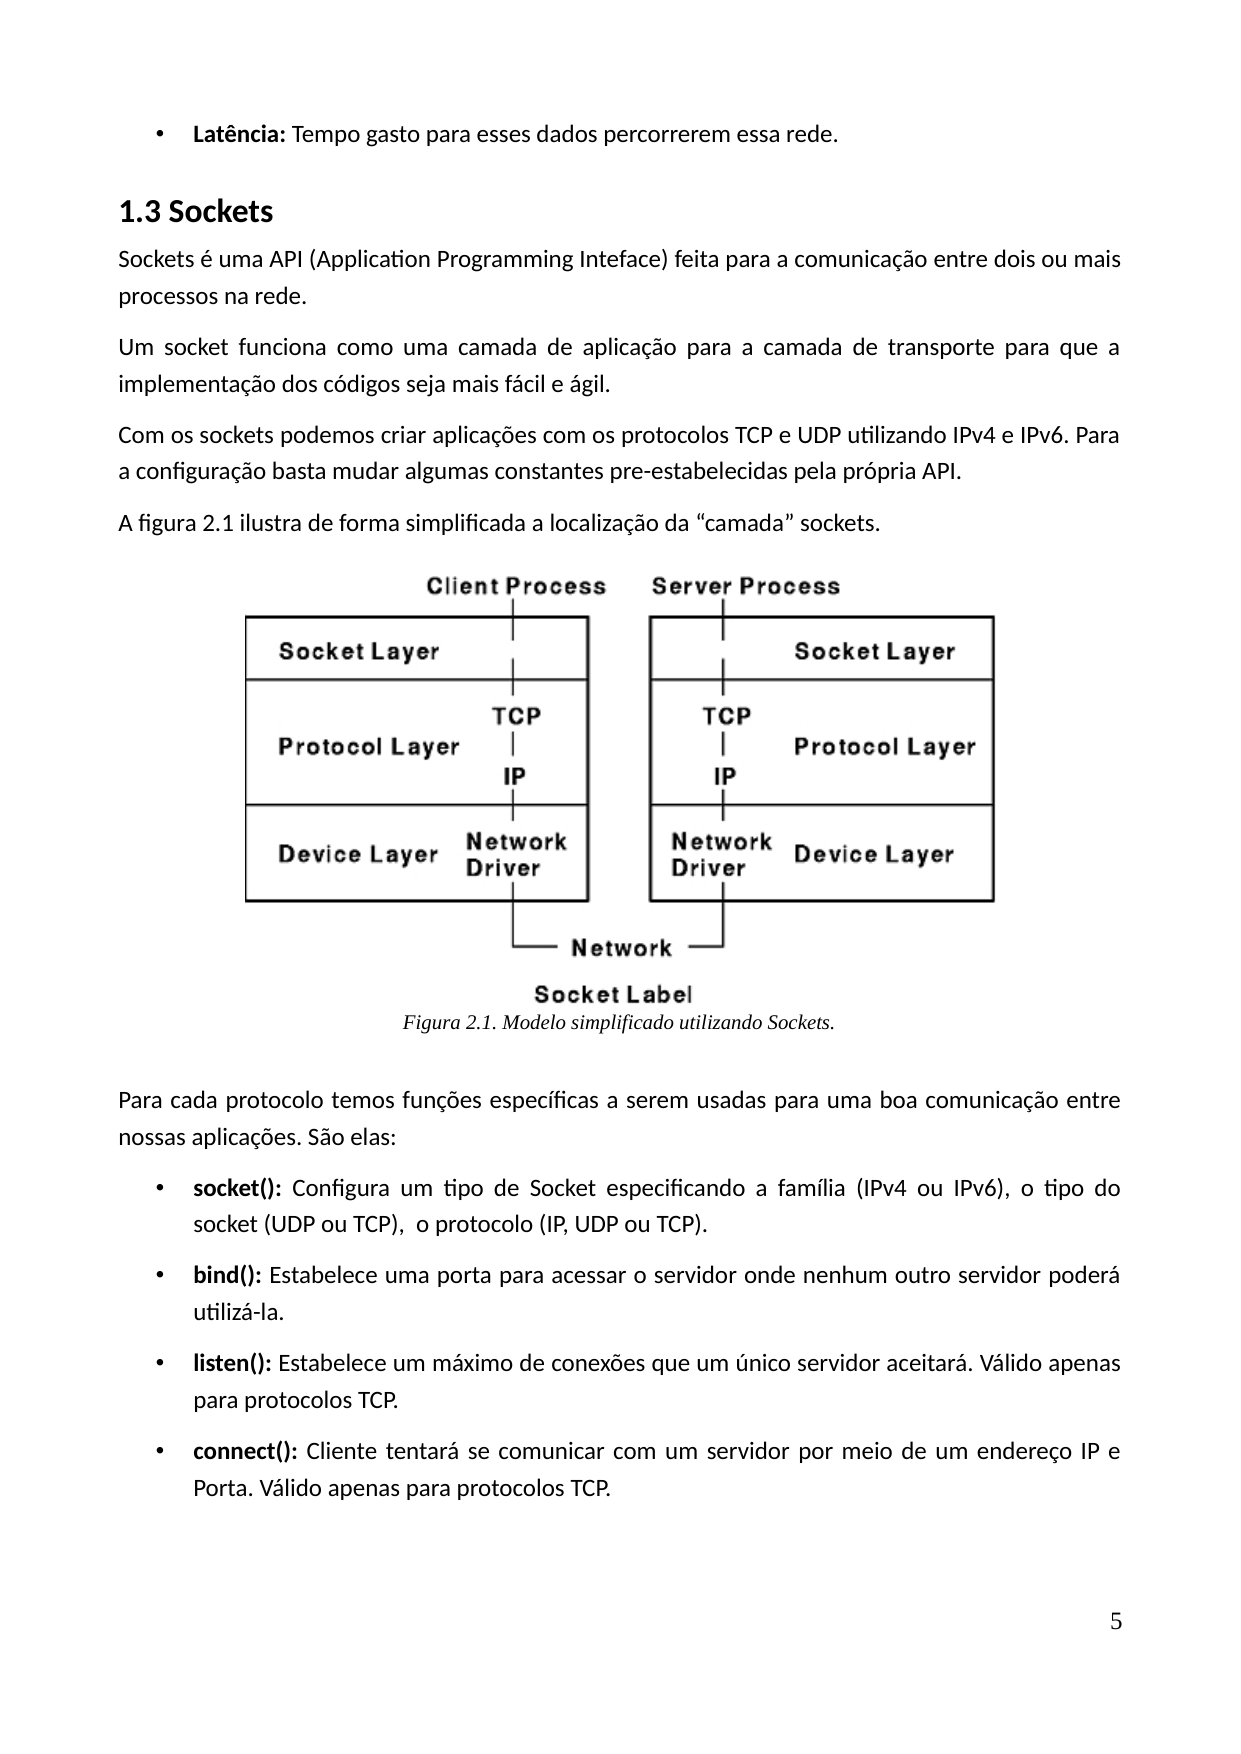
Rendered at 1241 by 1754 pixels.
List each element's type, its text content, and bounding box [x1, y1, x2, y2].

list bind(): Estabelece uma porta para acessar o servidor onde nenhum outro servidor poderá utilizá-la. [156, 1260, 1122, 1327]
text Figura 2.1. Modelo simplificado utilizando Sockets. [245, 1011, 995, 1034]
text Um socket funciona como uma camada de aplicação para a camada de transporte para que a implementação dos códigos seja mais fácil e ágil. [118, 331, 1122, 398]
text Com os sockets podemos criar aplicações com os protocolos TCP e UDP utilizando IPv4 e IPv6. Para a configuração basta mudar algumas constantes pre-estabelecidas pela própria API. [118, 419, 1122, 486]
list listen(): Estabelece um máximo de conexões que um único servidor aceitará. Válido apenas para protocolos TCP. [156, 1347, 1122, 1414]
text A figura 2.1 ilustra de forma simplificada a localização da “camada” sockets. [118, 507, 1122, 537]
text Para cada protocolo temos funções específicas a serem usadas para uma boa comunicação entre nossas aplicações. São elas: [118, 1084, 1122, 1151]
picture [245, 575, 995, 1011]
list connect(): Cliente tentará se comunicar com um servidor por meio de um endereço IP e Porta. Válido apenas para protocolos TCP. [156, 1435, 1122, 1502]
list socket(): Configura um tipo de Socket especificando a família (IPv4 ou IPv6), o tipo do socket (UDP ou TCP), o protocolo (IP, UDP ou TCP). [156, 1172, 1122, 1239]
text [245, 563, 995, 575]
text Sockets é uma API (Application Programming Inteface) feita para a comunicação entre dois ou mais processos na rede. [118, 243, 1122, 311]
list Latência: Tempo gasto para esses dados percorrerem essa rede. [156, 118, 1122, 149]
subtitle 1.3 Sockets [118, 190, 1122, 231]
